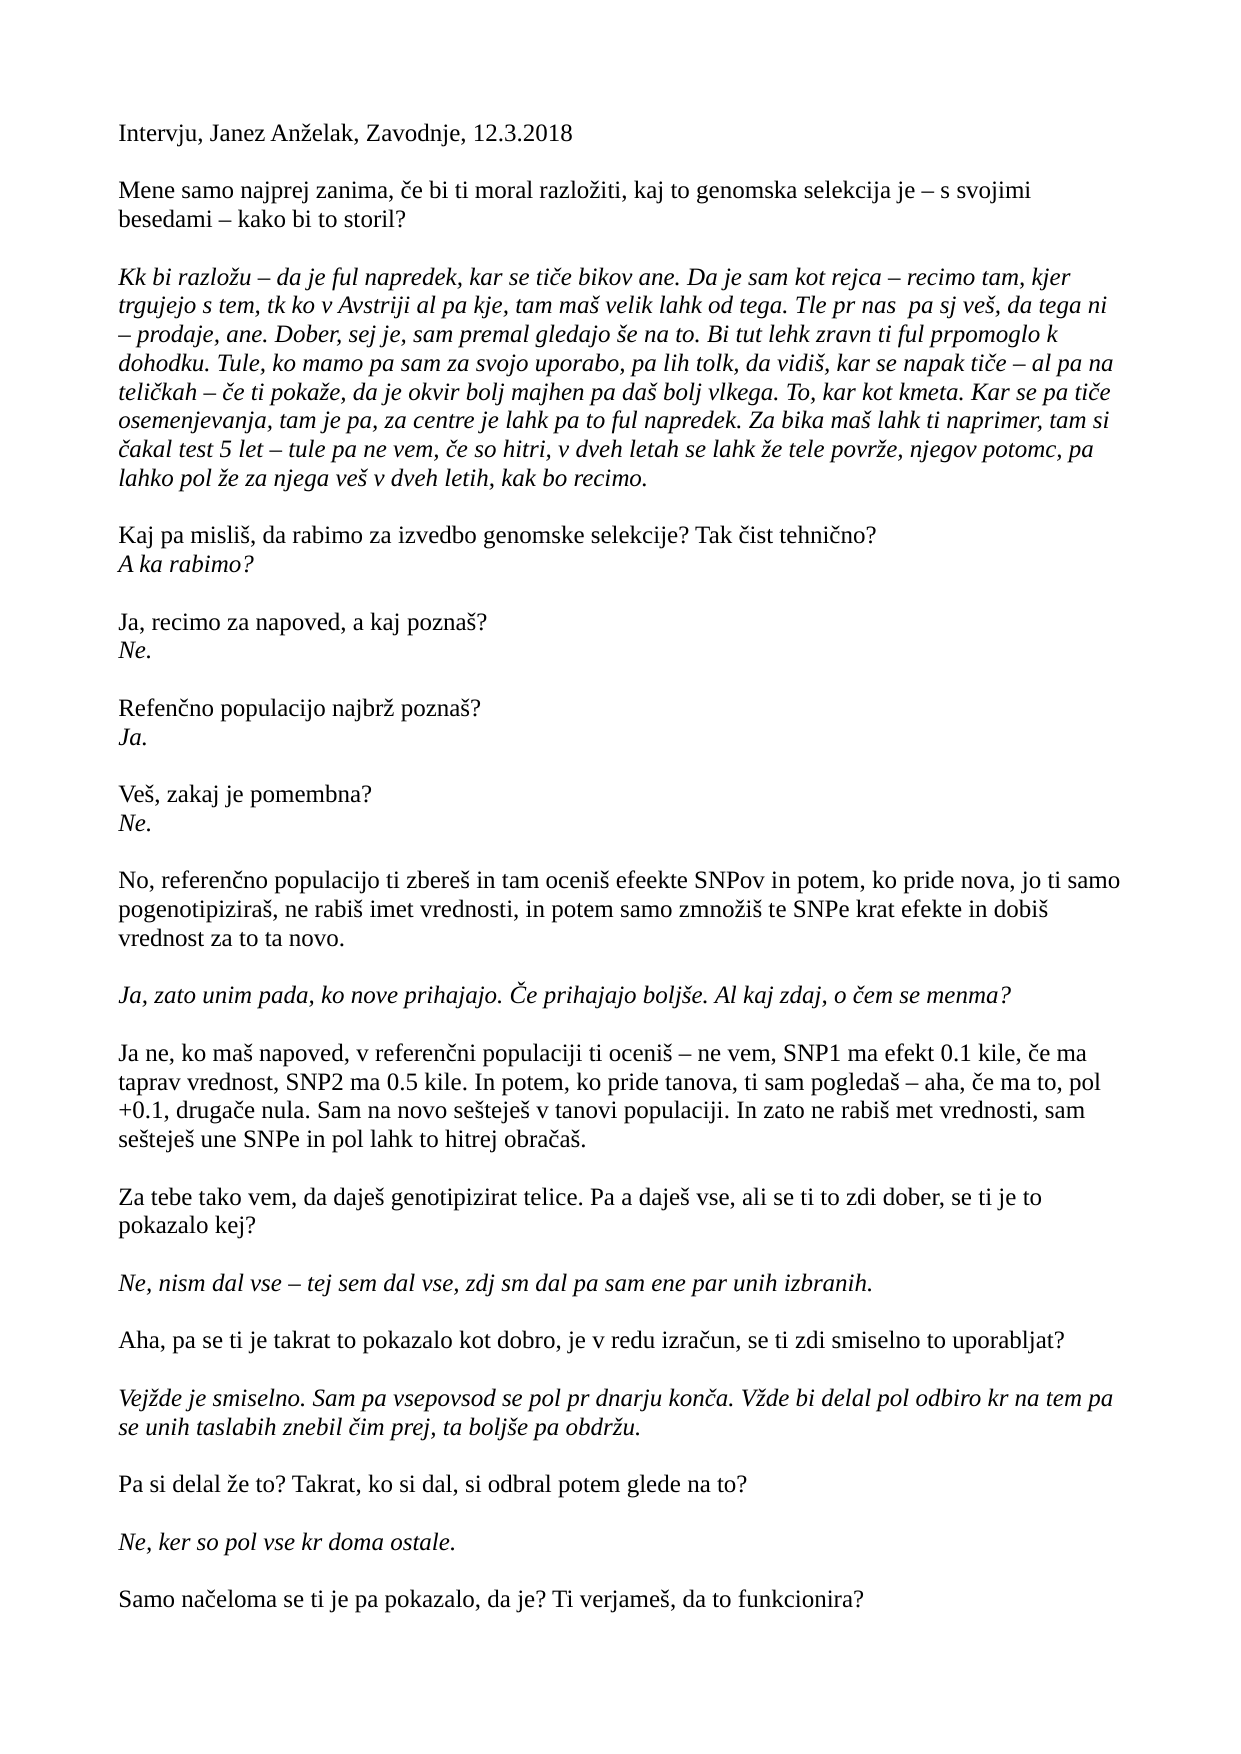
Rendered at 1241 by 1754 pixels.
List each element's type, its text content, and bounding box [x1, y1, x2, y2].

text A ka rabimo? [118, 549, 1122, 578]
text Intervju, Janez Anželak, Zavodnje, 12.3.2018 [118, 118, 1122, 147]
text Ne. [118, 808, 1122, 837]
text Samo načeloma se ti je pa pokazalo, da je? Ti verjameš, da to funkcionira? [118, 1584, 1122, 1613]
text Za tebe tako vem, da daješ genotipizirat telice. Pa a daješ vse, ali se ti to zdi dober, se ti je to pokazalo kej? [118, 1182, 1122, 1239]
text Ja, zato unim pada, ko nove prihajajo. Če prihajajo boljše. Al kaj zdaj, o čem se menma? [118, 981, 1122, 1009]
text Vejžde je smiselno. Sam pa vsepovsod se pol pr dnarju konča. Vžde bi delal pol odbiro kr na tem pa se unih taslabih znebil čim prej, ta boljše pa obdržu. [118, 1383, 1122, 1441]
text Ne, ker so pol vse kr doma ostale. [118, 1527, 1122, 1556]
text No, referenčno populacijo ti zbereš in tam oceniš efeekte SNPov in potem, ko pride nova, jo ti samo pogenotipiziraš, ne rabiš imet vrednosti, in potem samo zmnožiš te SNPe krat efekte in dobiš vrednost za to ta novo. [118, 866, 1122, 952]
text Aha, pa se ti je takrat to pokazalo kot dobro, je v redu izračun, se ti zdi smiselno to uporabljat? [118, 1326, 1122, 1354]
text Kk bi razložu – da je ful napredek, kar se tiče bikov ane. Da je sam kot rejca – recimo tam, kjer trgujejo s tem, tk ko v Avstriji al pa kje, tam maš velik lahk od tega. Tle pr nas pa sj veš, da tega ni – prodaje, ane. Dober, sej je, sam premal gledajo še na to. Bi tut lehk zravn ti ful prpomoglo k dohodku. Tule, ko mamo pa sam za svojo uporabo, pa lih tolk, da vidiš, kar se napak tiče – al pa na teličkah – če ti pokaže, da je okvir bolj majhen pa daš bolj vlkega. To, kar kot kmeta. Kar se pa tiče osemenjevanja, tam je pa, za centre je lahk pa to ful napredek. Za bika maš lahk ti naprimer, tam si čakal test 5 let – tule pa ne vem, če so hitri, v dveh letah se lahk že tele povrže, njegov potomc, pa lahko pol že za njega veš v dveh letih, kak bo recimo. [118, 262, 1122, 492]
text Kaj pa misliš, da rabimo za izvedbo genomske selekcije? Tak čist tehnično? [118, 521, 1122, 549]
text Ja, recimo za napoved, a kaj poznaš? [118, 607, 1122, 636]
text Pa si delal že to? Takrat, ko si dal, si odbral potem glede na to? [118, 1469, 1122, 1498]
text Refenčno populacijo najbrž poznaš? [118, 693, 1122, 722]
text Ne, nism dal vse – tej sem dal vse, zdj sm dal pa sam ene par unih izbranih. [118, 1268, 1122, 1297]
text Ja. [118, 722, 1122, 751]
text Mene samo najprej zanima, če bi ti moral razložiti, kaj to genomska selekcija je – s svojimi besedami – kako bi to storil? [118, 176, 1122, 233]
text Veš, zakaj je pomembna? [118, 779, 1122, 808]
text Ne. [118, 636, 1122, 664]
text Ja ne, ko maš napoved, v referenčni populaciji ti oceniš – ne vem, SNP1 ma efekt 0.1 kile, če ma taprav vrednost, SNP2 ma 0.5 kile. In potem, ko pride tanova, ti sam pogledaš – aha, če ma to, pol +0.1, drugače nula. Sam na novo sešteješ v tanovi populaciji. In zato ne rabiš met vrednosti, sam sešteješ une SNPe in pol lahk to hitrej obračaš. [118, 1038, 1122, 1153]
